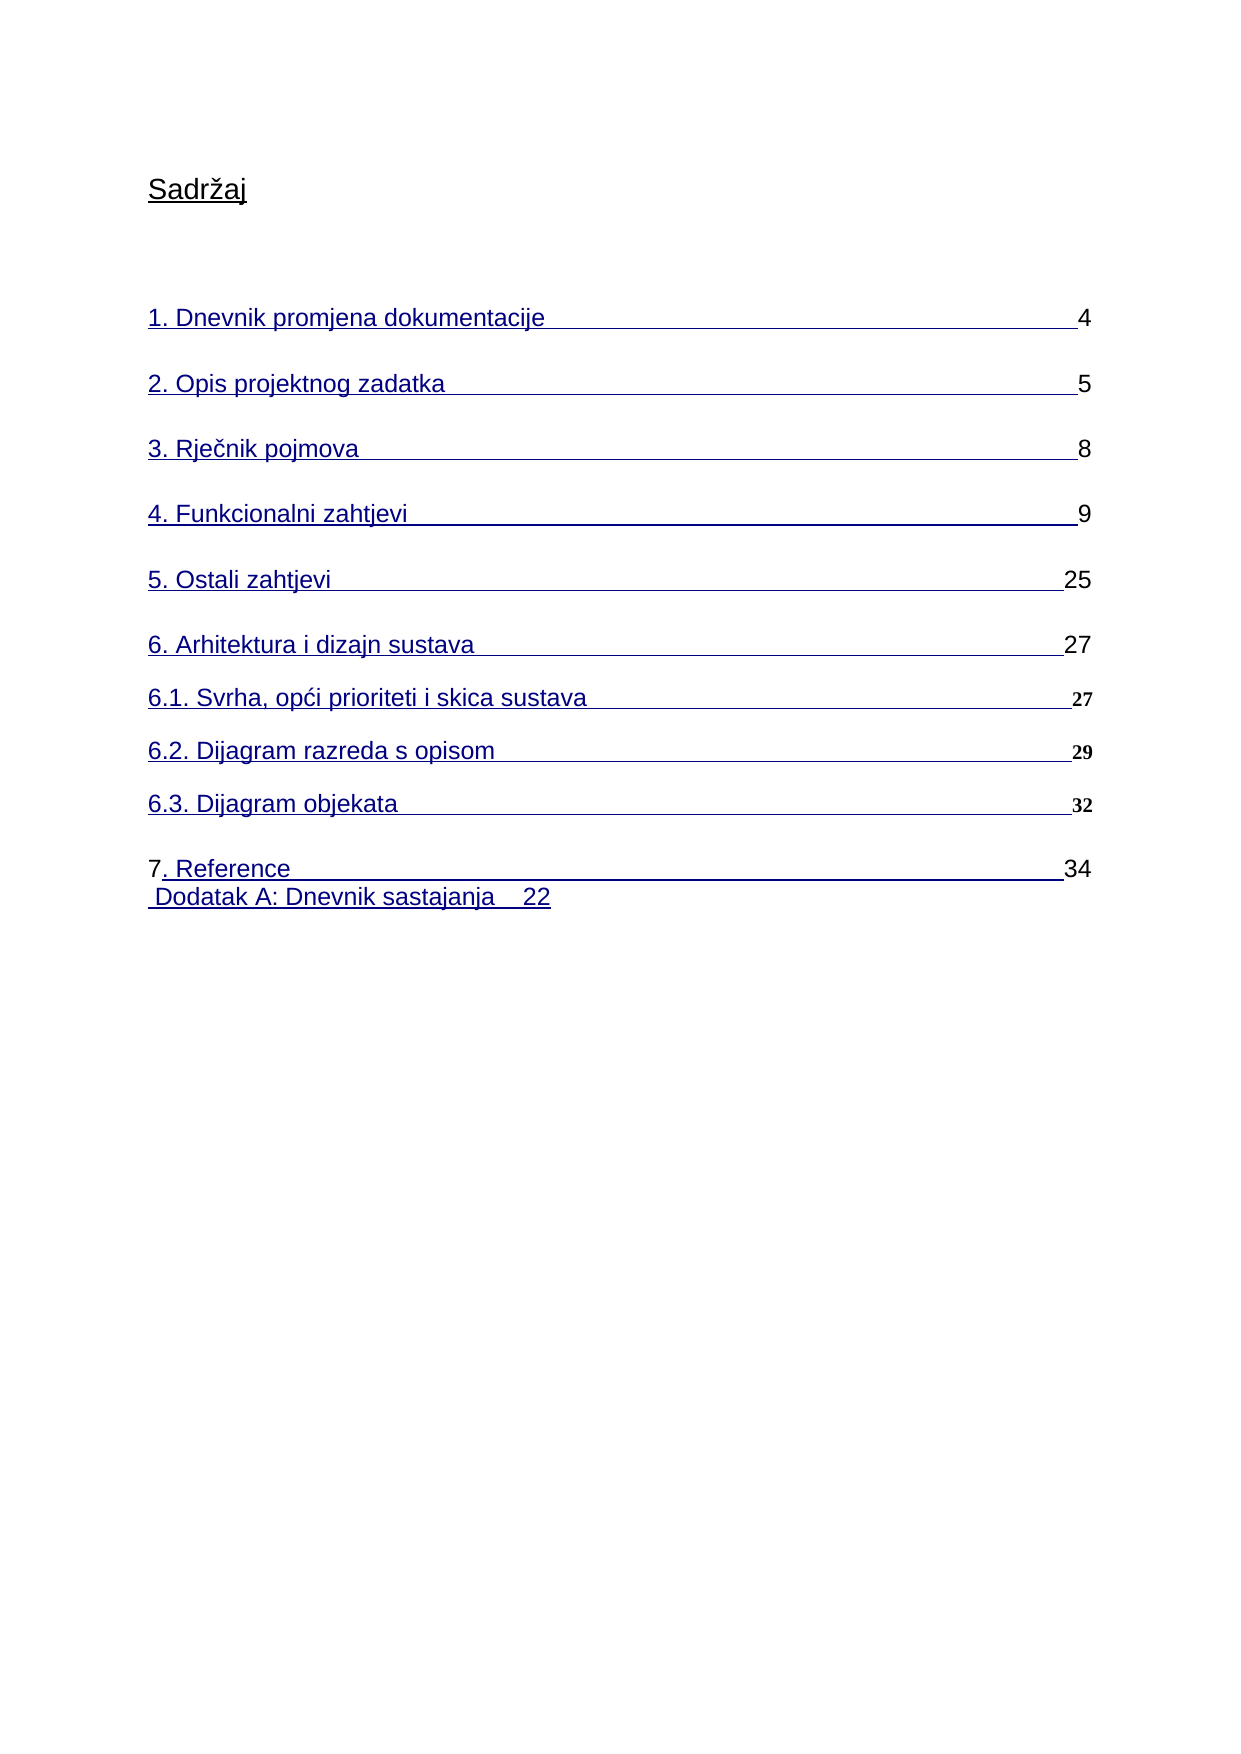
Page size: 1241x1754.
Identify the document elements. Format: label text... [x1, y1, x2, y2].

text 6.1. Svrha, opći prioriteti i skica sustava 27 [148, 684, 1093, 712]
text 1. Dnevnik promjena dokumentacije 4 [148, 304, 1093, 332]
text 6.2. Dijagram razreda s opisom 29 [148, 737, 1093, 765]
text 4. Funkcionalni zahtjevi 9 [148, 500, 1093, 528]
text 7. Reference 34 [148, 855, 1093, 883]
text Sadržaj [148, 173, 1093, 205]
text 6.3. Dijagram objekata 32 [148, 790, 1093, 818]
text Dodatak A: Dnevnik sastajanja 22 [148, 883, 1093, 911]
text 5. Ostali zahtjevi 25 [148, 566, 1093, 594]
text 6. Arhitektura i dizajn sustava 27 [148, 631, 1093, 659]
text 3. Rječnik pojmova 8 [148, 435, 1093, 463]
text 2. Opis projektnog zadatka 5 [148, 369, 1093, 397]
